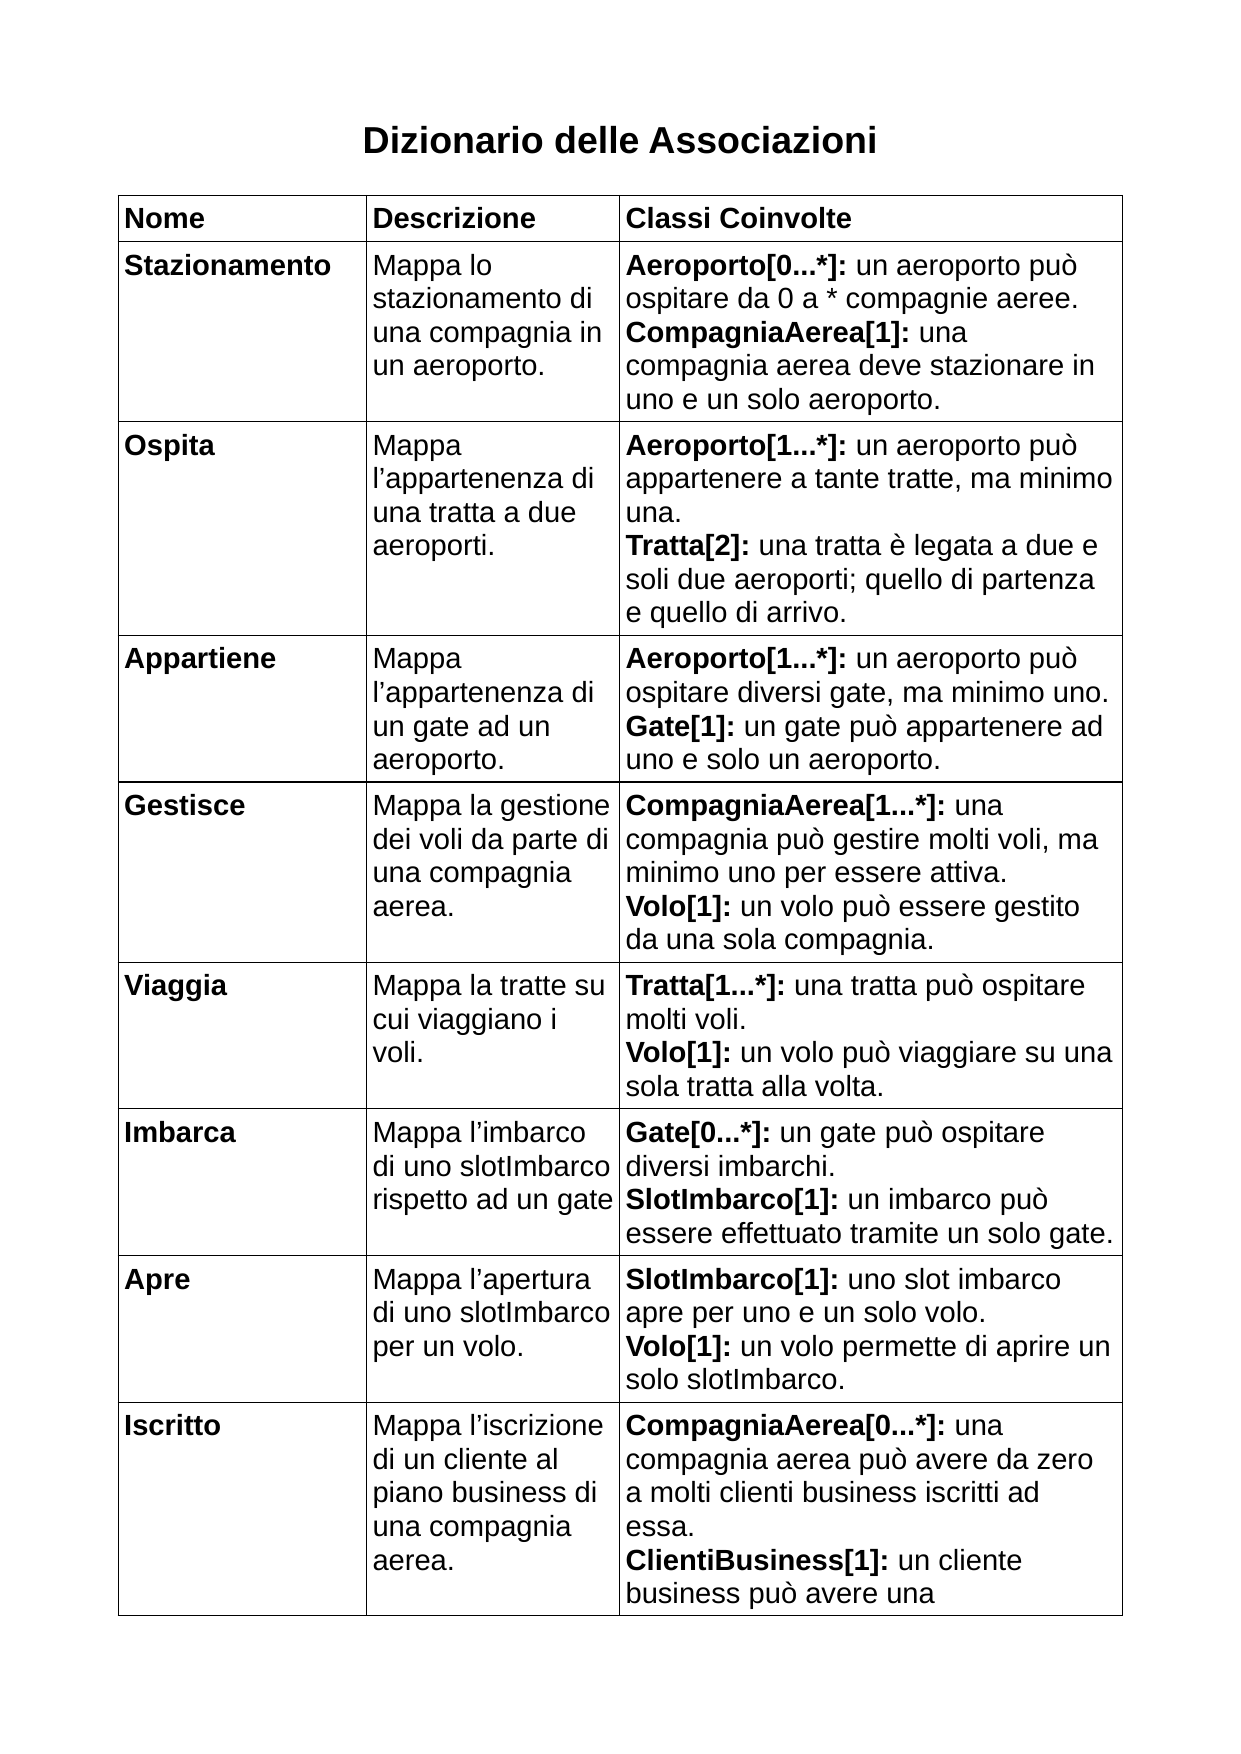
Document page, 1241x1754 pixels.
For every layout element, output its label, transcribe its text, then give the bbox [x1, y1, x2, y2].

table_cell Mappa l’appartenenza di una tratta a due aeroporti. [367, 422, 619, 635]
table_cell Tratta[1...*]: una tratta può ospitare molti voli. Volo[1]: un volo può viaggiare su una sola tratta alla volta. [620, 963, 1122, 1108]
table_cell Mappa l’apertura di uno slotImbarco per un volo. [367, 1256, 619, 1402]
table_header Classi Coinvolte [620, 196, 1122, 241]
table_cell Iscritto [119, 1403, 366, 1615]
table_cell Aeroporto[1...*]: un aeroporto può appartenere a tante tratte, ma minimo una. Tratta[2]: una tratta è legata a due e soli due aeroporti; quello di partenza e quello di arrivo. [620, 422, 1122, 635]
table_cell Mappa l’iscrizione di un cliente al piano business di una compagnia aerea. [367, 1403, 619, 1615]
table_cell Ospita [119, 422, 366, 635]
table_cell CompagniaAerea[1...*]: una compagnia può gestire molti voli, ma minimo uno per essere attiva. Volo[1]: un volo può essere gestito da una sola compagnia. [620, 783, 1122, 962]
table_cell SlotImbarco[1]: uno slot imbarco apre per uno e un solo volo. Volo[1]: un volo permette di aprire un solo slotImbarco. [620, 1256, 1122, 1402]
table_cell CompagniaAerea[0...*]: una compagnia aerea può avere da zero a molti clienti business iscritti ad essa. ClientiBusiness[1]: un cliente business può avere una [620, 1403, 1122, 1615]
table_cell Stazionamento [119, 242, 366, 421]
table_cell Viaggia [119, 963, 366, 1108]
table_cell Gestisce [119, 783, 366, 962]
table_cell Appartiene [119, 636, 366, 781]
table_cell Mappa lo stazionamento di una compagnia in un aeroporto. [367, 242, 619, 421]
text Dizionario delle Associazioni [118, 118, 1122, 161]
table_cell Mappa la tratte su cui viaggiano i voli. [367, 963, 619, 1108]
table_cell Gate[0...*]: un gate può ospitare diversi imbarchi. SlotImbarco[1]: un imbarco può essere effettuato tramite un solo gate. [620, 1109, 1122, 1255]
table_header Descrizione [367, 196, 619, 241]
table_cell Mappa l’appartenenza di un gate ad un aeroporto. [367, 636, 619, 781]
table_cell Aeroporto[1...*]: un aeroporto può ospitare diversi gate, ma minimo uno. Gate[1]: un gate può appartenere ad uno e solo un aeroporto. [620, 636, 1122, 781]
table_cell Imbarca [119, 1109, 366, 1255]
table_cell Mappa la gestione dei voli da parte di una compagnia aerea. [367, 783, 619, 962]
table_cell Apre [119, 1256, 366, 1402]
table_header Nome [119, 196, 366, 241]
table_cell Aeroporto[0...*]: un aeroporto può ospitare da 0 a * compagnie aeree. CompagniaAerea[1]: una compagnia aerea deve stazionare in uno e un solo aeroporto. [620, 242, 1122, 421]
table_cell Mappa l’imbarco di uno slotImbarco rispetto ad un gate [367, 1109, 619, 1255]
